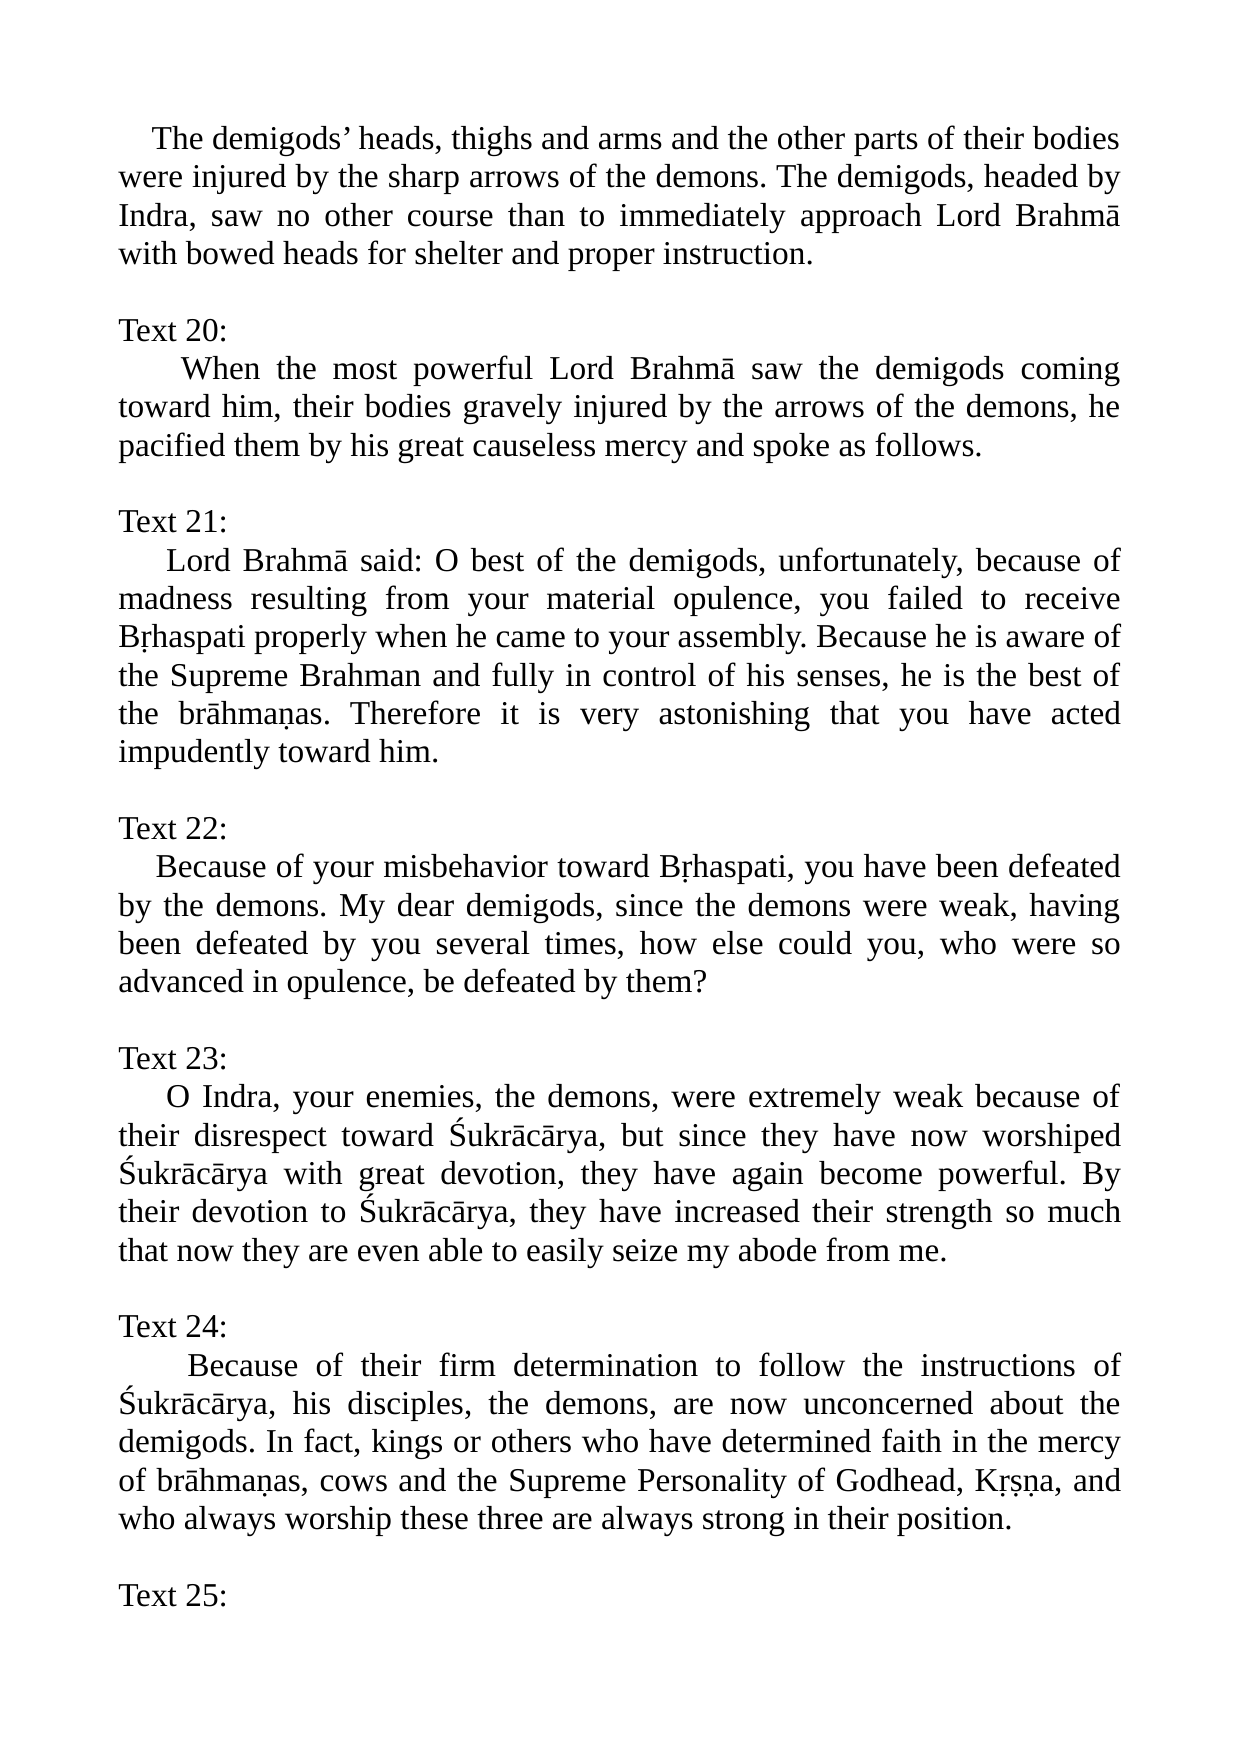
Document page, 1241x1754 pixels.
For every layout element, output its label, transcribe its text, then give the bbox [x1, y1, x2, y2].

text Text 21: [118, 501, 1122, 540]
text Because of their firm determination to follow the instructions of Śukrācārya, his disciples, the demons, are now unconcerned about the demigods. In fact, kings or others who have determined faith in the mercy of brāhmaṇas, cows and the Supreme Personality of Godhead, Kṛṣṇa, and who always worship these three are always strong in their position. [118, 1345, 1122, 1536]
text Text 24: [118, 1306, 1122, 1345]
text Text 20: [118, 310, 1122, 348]
text Text 25: [118, 1575, 1122, 1613]
text Lord Brahmā said: O best of the demigods, unfortunately, because of madness resulting from your material opulence, you failed to receive Bṛhaspati properly when he came to your assembly. Because he is aware of the Supreme Brahman and fully in control of his senses, he is the best of the brāhmaṇas. Therefore it is very astonishing that you have acted impudently toward him. [118, 540, 1122, 770]
text Text 23: [118, 1038, 1122, 1076]
text The demigods’ heads, thighs and arms and the other parts of their bodies were injured by the sharp arrows of the demons. The demigods, headed by Indra, saw no other course than to immediately approach Lord Brahmā with bowed heads for shelter and proper instruction. [118, 118, 1122, 271]
text O Indra, your enemies, the demons, were extremely weak because of their disrespect toward Śukrācārya, but since they have now worshiped Śukrācārya with great devotion, they have again become powerful. By their devotion to Śukrācārya, they have increased their strength so much that now they are even able to easily seize my abode from me. [118, 1076, 1122, 1268]
text When the most powerful Lord Brahmā saw the demigods coming toward him, their bodies gravely injured by the arrows of the demons, he pacified them by his great causeless mercy and spoke as follows. [118, 348, 1122, 463]
text Text 22: [118, 808, 1122, 846]
text Because of your misbehavior toward Bṛhaspati, you have been defeated by the demons. My dear demigods, since the demons were weak, having been defeated by you several times, how else could you, who were so advanced in opulence, be defeated by them? [118, 846, 1122, 1000]
